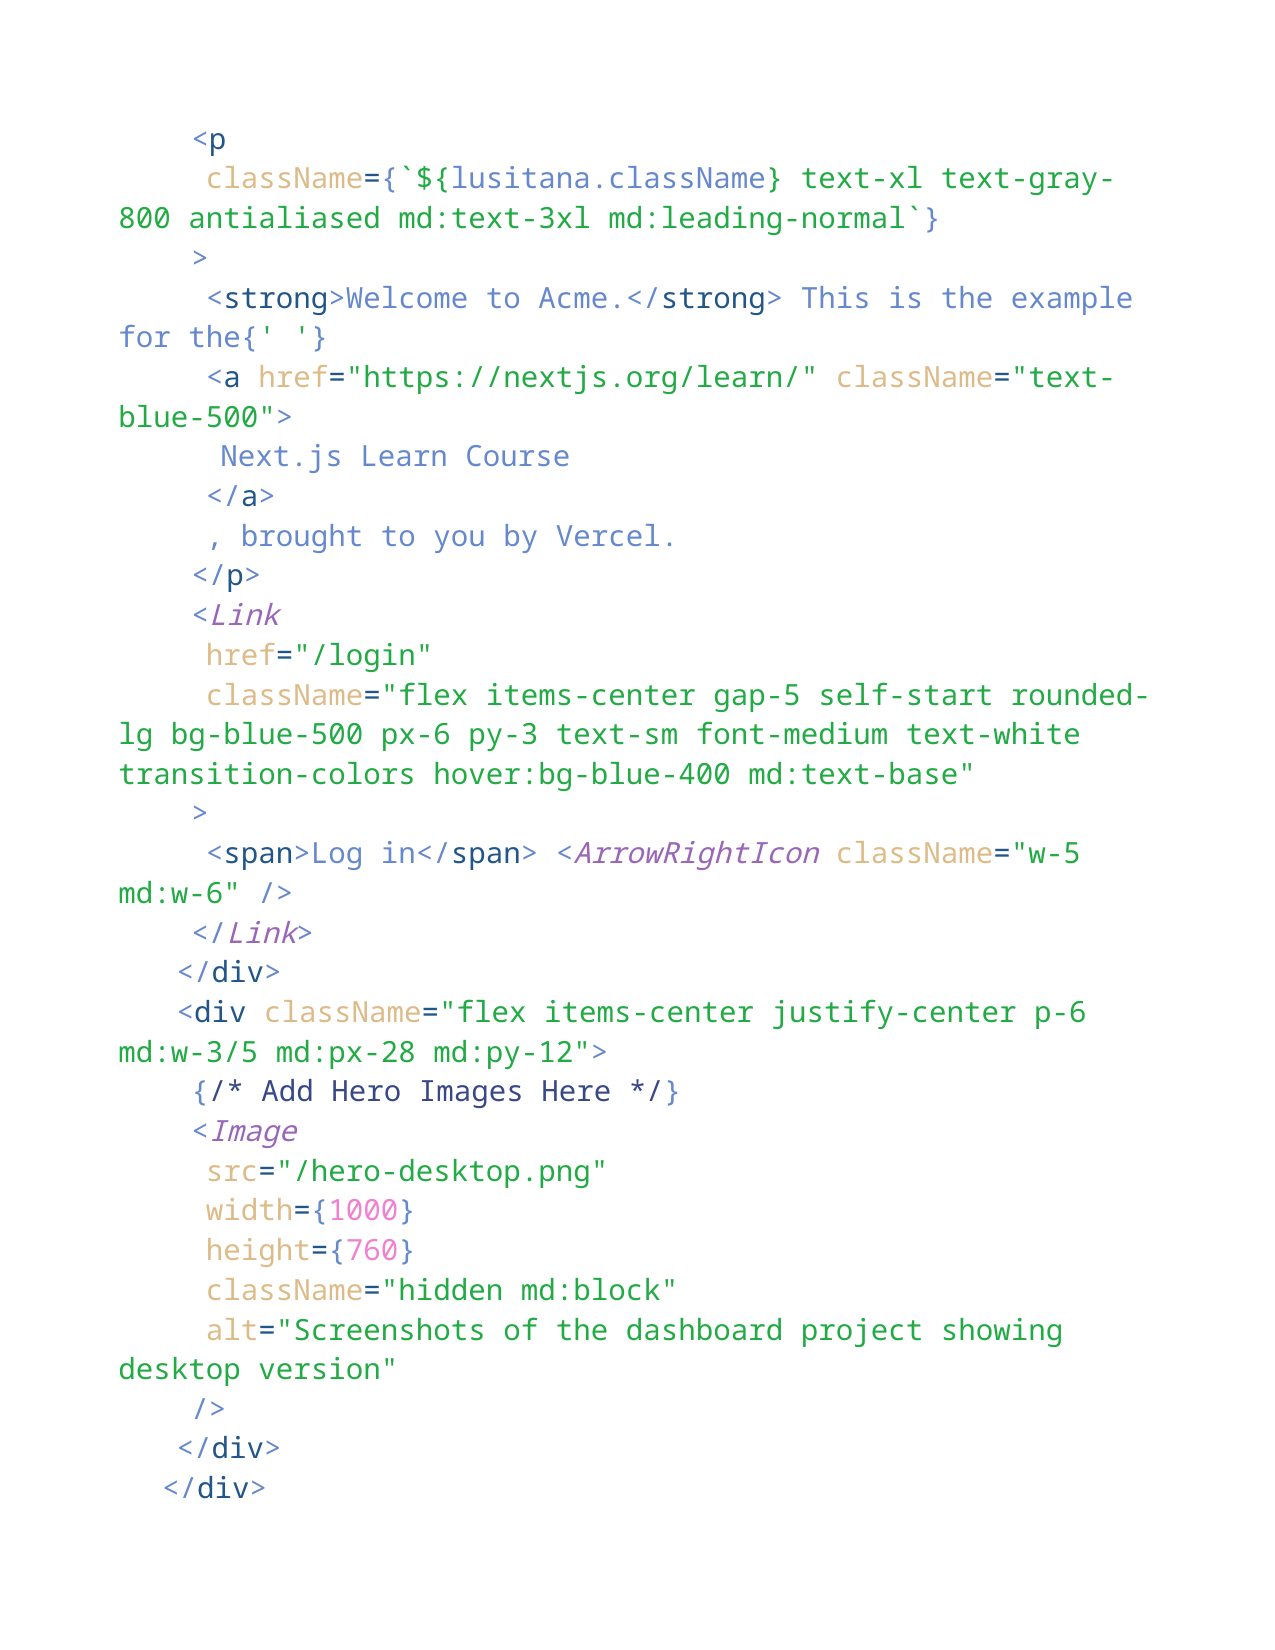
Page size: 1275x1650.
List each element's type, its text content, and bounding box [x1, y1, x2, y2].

text <span>Log in</span> <ArrowRightIcon className="w-5 md:w-6" /> [118, 832, 1157, 912]
text <Image [118, 1110, 1157, 1150]
text Next.js Learn Course [118, 436, 1157, 475]
text </div> [118, 952, 1157, 991]
text className="hidden md:block" [118, 1269, 1157, 1309]
text , brought to you by Vercel. [118, 515, 1157, 555]
text /> [118, 1388, 1157, 1428]
text <strong>Welcome to Acme.</strong> This is the example for the{' '} [118, 277, 1157, 356]
text {/* Add Hero Images Here */} [118, 1071, 1157, 1110]
text <div className="flex items-center justify-center p-6 md:w-3/5 md:px-28 md:py-12"> [118, 991, 1157, 1071]
text </div> [118, 1428, 1157, 1467]
text </div> [118, 1467, 1157, 1507]
text className={`${lusitana.className} text-xl text-gray-800 antialiased md:text-3xl md:leading-normal`} [118, 158, 1157, 237]
text </p> [118, 555, 1157, 594]
text <a href="https://nextjs.org/learn/" className="text-blue-500"> [118, 356, 1157, 436]
text className="flex items-center gap-5 self-start rounded-lg bg-blue-500 px-6 py-3 text-sm font-medium text-white transition-colors hover:bg-blue-400 md:text-base" [118, 674, 1157, 793]
text </a> [118, 475, 1157, 515]
text > [118, 793, 1157, 832]
text src="/hero-desktop.png" [118, 1150, 1157, 1190]
text <Link [118, 594, 1157, 634]
text width={1000} [118, 1190, 1157, 1229]
text > [118, 237, 1157, 277]
text <p [118, 118, 1157, 158]
text alt="Screenshots of the dashboard project showing desktop version" [118, 1309, 1157, 1388]
text height={760} [118, 1229, 1157, 1269]
text </Link> [118, 912, 1157, 952]
text href="/login" [118, 634, 1157, 674]
